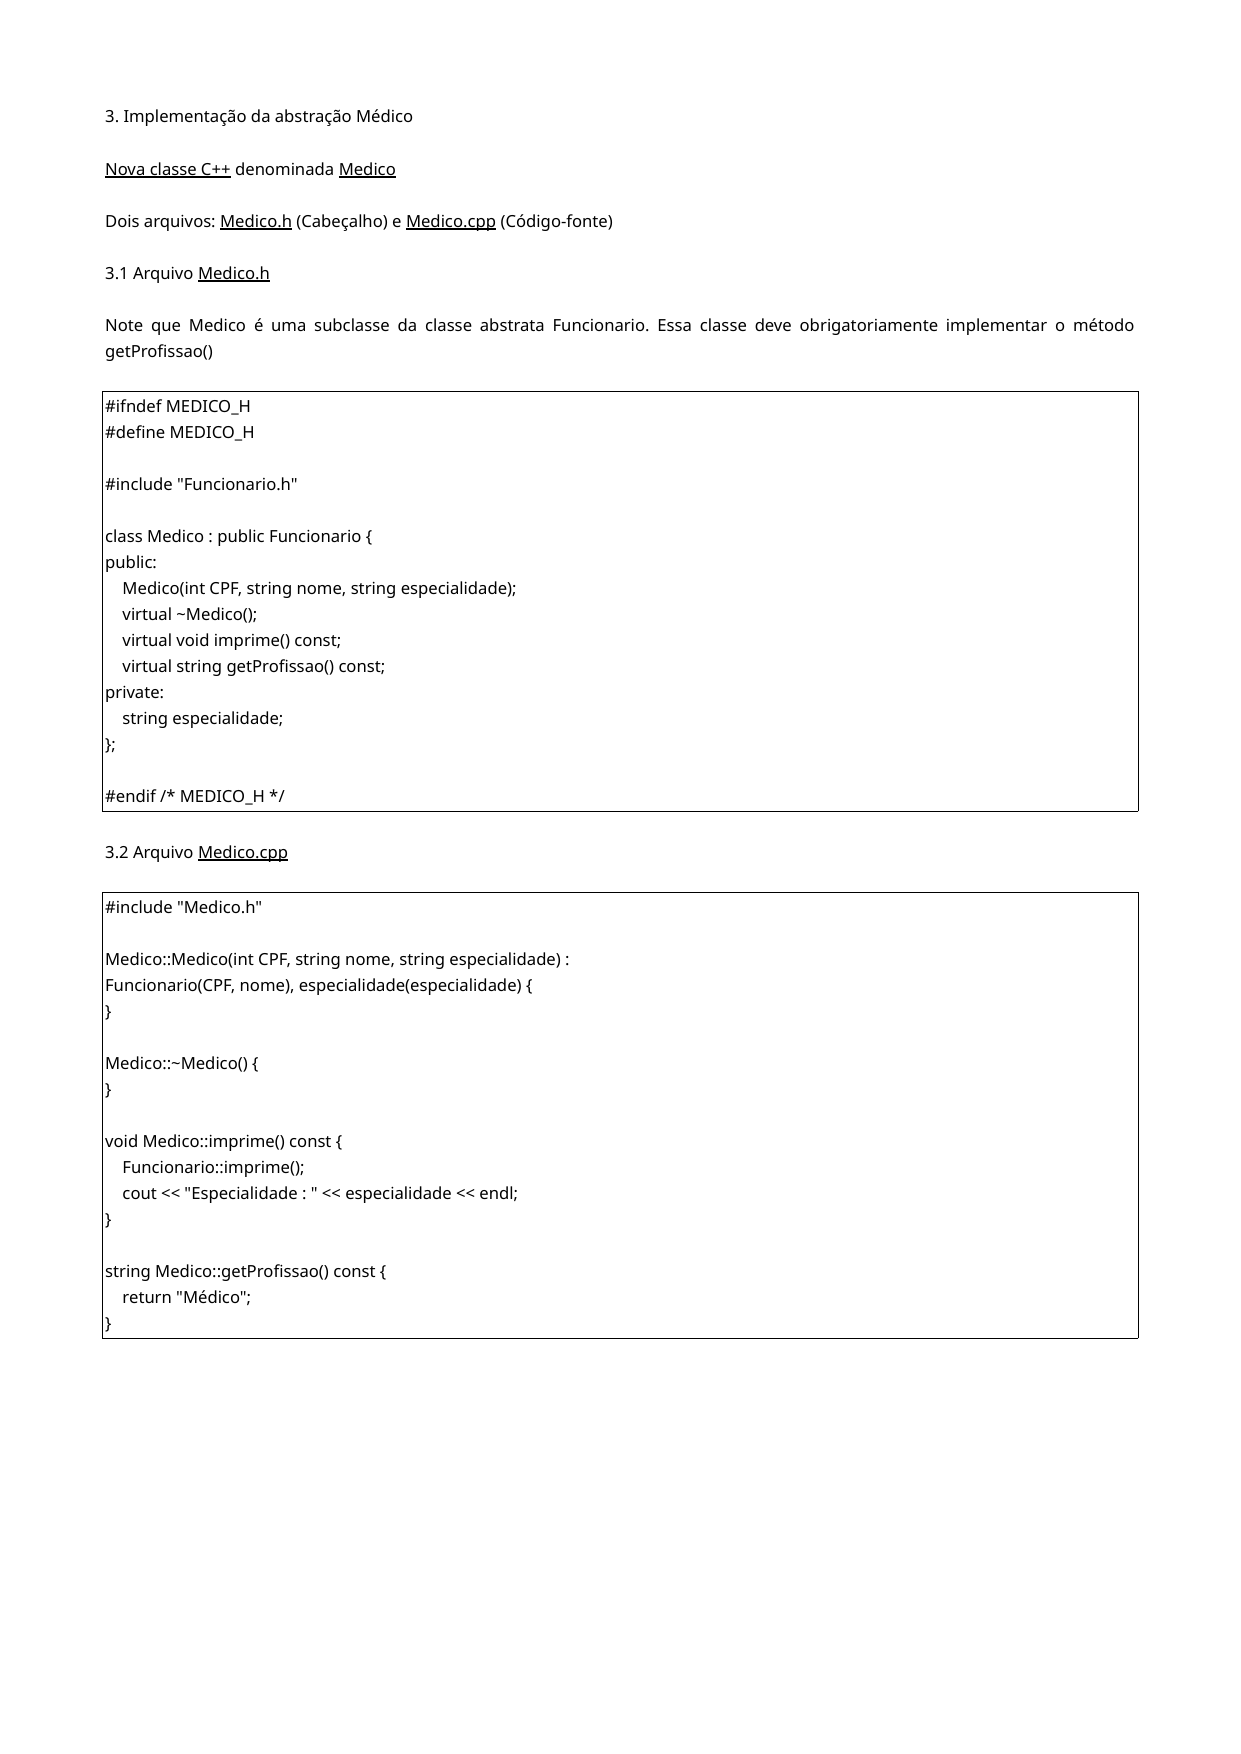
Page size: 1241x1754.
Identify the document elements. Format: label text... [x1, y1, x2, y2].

text Medico::Medico(int CPF, string nome, string especialidade) : [103, 944, 1138, 970]
text public: [103, 548, 1138, 573]
text }; [103, 730, 1138, 756]
text } [103, 1074, 1138, 1100]
text Dois arquivos: Medico.h (Cabeçalho) e Medico.cpp (Código-fonte) [105, 209, 1135, 232]
text virtual void imprime() const; [103, 626, 1138, 652]
text } [103, 996, 1138, 1022]
text #include "Medico.h" [103, 893, 1138, 918]
text #ifndef MEDICO_H [103, 392, 1138, 417]
text #endif /* MEDICO_H */ [103, 782, 1138, 811]
text private: [103, 678, 1138, 704]
text void Medico::imprime() const { [103, 1127, 1138, 1152]
text Medico::~Medico() { [103, 1048, 1138, 1074]
text class Medico : public Funcionario { [103, 522, 1138, 547]
text Note que Medico é uma subclasse da classe abstrata Funcionario. Essa classe deve obrigatoriamente implementar o método getProfissao() [105, 313, 1135, 362]
text } [103, 1309, 1138, 1338]
text Funcionario(CPF, nome), especialidade(especialidade) { [103, 970, 1138, 996]
text Medico(int CPF, string nome, string especialidade); [103, 574, 1138, 599]
text 3.2 Arquivo Medico.cpp [105, 840, 1135, 863]
text Nova classe C++ denominada Medico [105, 131, 1135, 180]
text 3. Implementação da abstração Médico [105, 105, 1135, 128]
text } [103, 1205, 1138, 1231]
text virtual string getProfissao() const; [103, 652, 1138, 678]
text string especialidade; [103, 704, 1138, 730]
text 3.1 Arquivo Medico.h [105, 261, 1135, 284]
text #define MEDICO_H [103, 417, 1138, 443]
text #include "Funcionario.h" [103, 469, 1138, 495]
text cout << "Especialidade : " << especialidade << endl; [103, 1179, 1138, 1204]
text return "Médico"; [103, 1283, 1138, 1309]
text virtual ~Medico(); [103, 600, 1138, 626]
text string Medico::getProfissao() const { [103, 1257, 1138, 1283]
text Funcionario::imprime(); [103, 1153, 1138, 1178]
